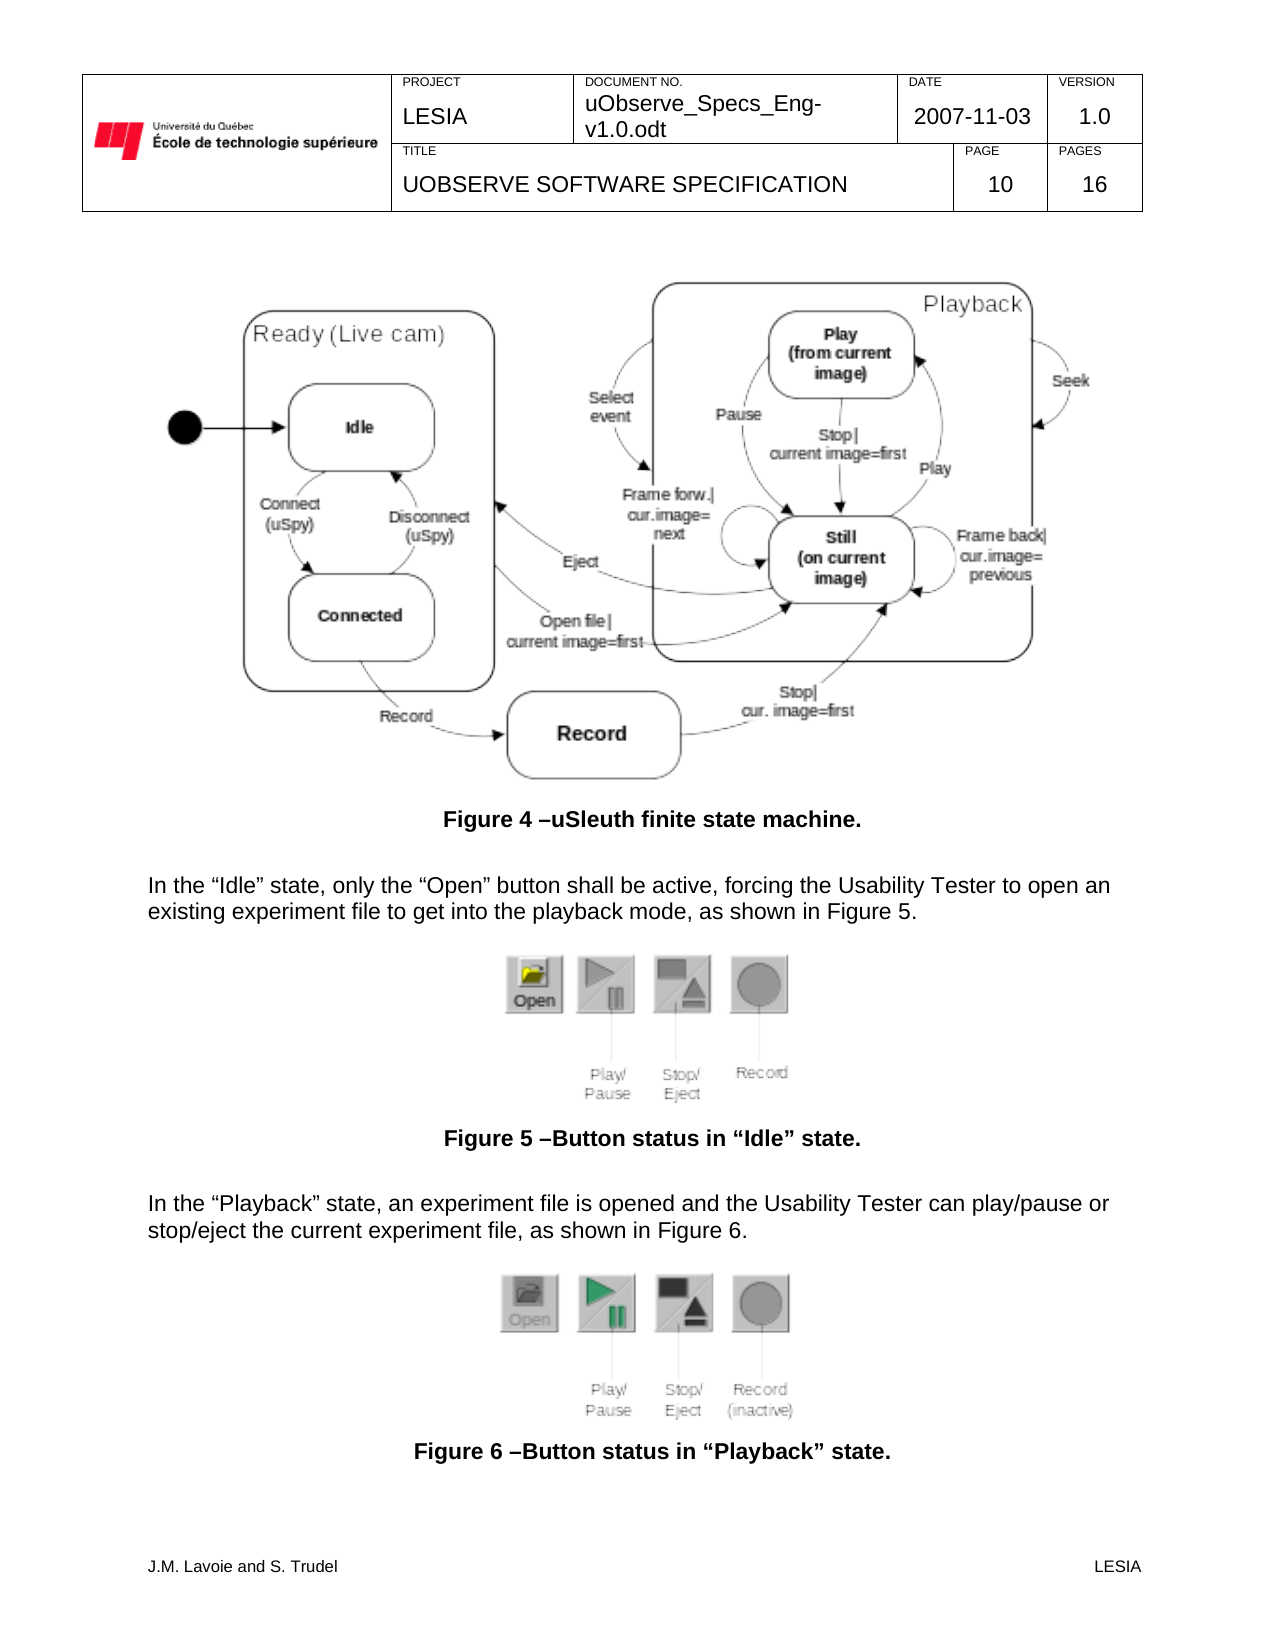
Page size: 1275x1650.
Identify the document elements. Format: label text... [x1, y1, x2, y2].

text In the “Playback” state, an experiment file is opened and the Usability Tester can play/pause or stop/eject the current experiment file, as shown in Figure 6. [148, 1190, 1157, 1243]
text Figure 5 –Button status in “Idle” state. [148, 1125, 1157, 1152]
text In the “Idle” state, only the “Open” button shall be active, forcing the Usability Tester to open an existing experiment file to get into the playback mode, as shown in Figure 5. [148, 872, 1157, 924]
text Figure 4 –uSleuth finite state machine. [148, 806, 1157, 833]
text Figure 6 –Button status in “Playback” state. [148, 1438, 1157, 1464]
